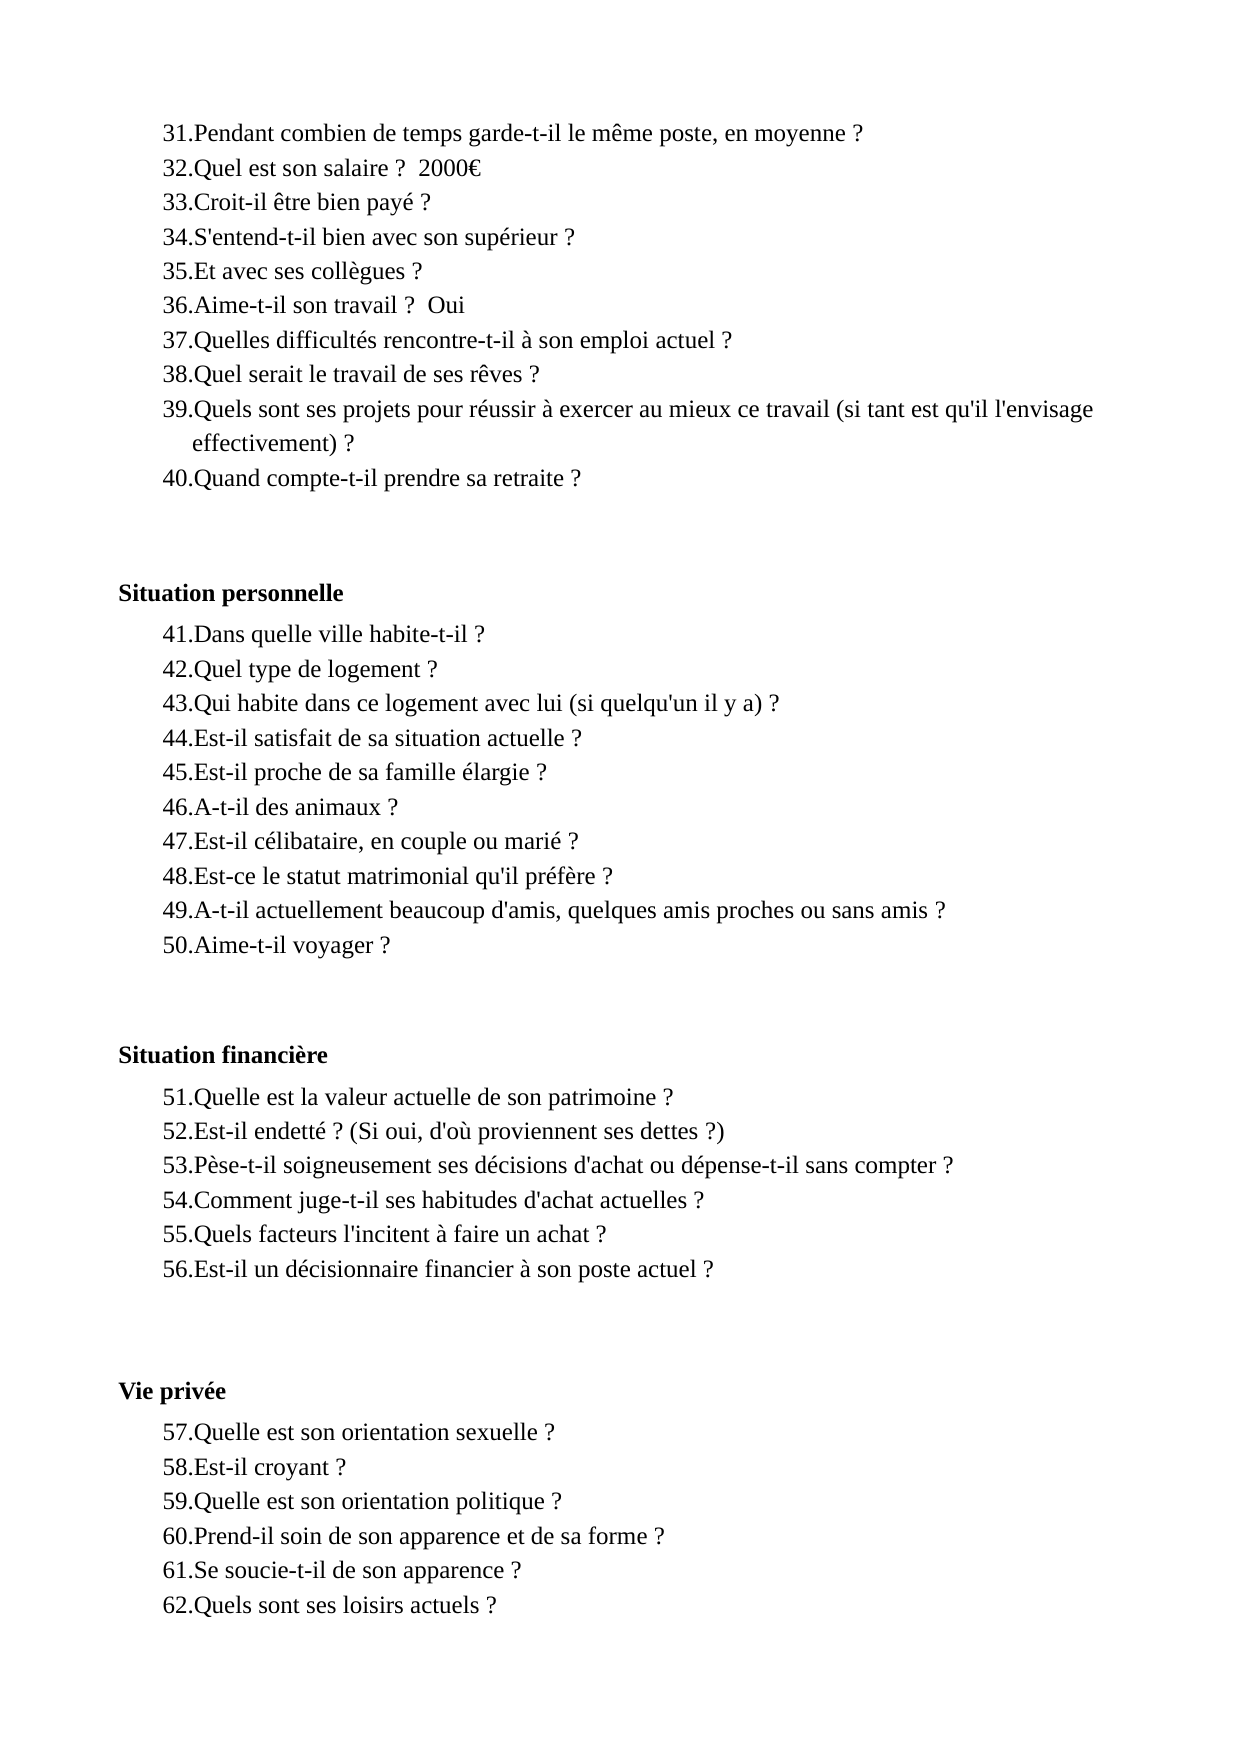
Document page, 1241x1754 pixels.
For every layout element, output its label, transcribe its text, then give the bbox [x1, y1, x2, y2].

list Quels facteurs l'incitent à faire un achat ? [162, 1219, 1122, 1248]
list Aime-t-il voyager ? [162, 930, 1122, 958]
list Quel est son salaire ? 2000€ [162, 153, 1122, 181]
list Et avec ses collègues ? [162, 256, 1122, 285]
list Dans quelle ville habite-t-il ? [162, 619, 1122, 648]
list Quelles difficultés rencontre-t-il à son emploi actuel ? [162, 325, 1122, 354]
list Quelle est la valeur actuelle de son patrimoine ? [162, 1082, 1122, 1110]
list Quels sont ses projets pour réussir à exercer au mieux ce travail (si tant est qu'il l'envisage effectivement) ? [162, 394, 1122, 457]
subtitle Situation financière [118, 1040, 1122, 1069]
subtitle Vie privée [118, 1376, 1122, 1405]
list Est-il proche de sa famille élargie ? [162, 757, 1122, 786]
list Est-il endetté ? (Si oui, d'où proviennent ses dettes ?) [162, 1116, 1122, 1145]
list Aime-t-il son travail ? Oui [162, 291, 1122, 319]
list Est-il un décisionnaire financier à son poste actuel ? [162, 1254, 1122, 1283]
list Pendant combien de temps garde-t-il le même poste, en moyenne ? [162, 118, 1122, 147]
list Quand compte-t-il prendre sa retraite ? [162, 463, 1122, 492]
list Est-il satisfait de sa situation actuelle ? [162, 723, 1122, 752]
list S'entend-t-il bien avec son supérieur ? [162, 222, 1122, 250]
list A-t-il des animaux ? [162, 792, 1122, 821]
list Quelle est son orientation politique ? [162, 1486, 1122, 1515]
list Quels sont ses loisirs actuels ? [162, 1590, 1122, 1619]
list Quel type de logement ? [162, 654, 1122, 683]
list Comment juge-t-il ses habitudes d'achat actuelles ? [162, 1185, 1122, 1214]
list Prend-il soin de son apparence et de sa forme ? [162, 1521, 1122, 1550]
list Qui habite dans ce logement avec lui (si quelqu'un il y a) ? [162, 688, 1122, 717]
subtitle Situation personnelle [118, 578, 1122, 607]
list Croit-il être bien payé ? [162, 187, 1122, 216]
list Se soucie-t-il de son apparence ? [162, 1555, 1122, 1584]
list Est-il croyant ? [162, 1452, 1122, 1481]
list Quel serait le travail de ses rêves ? [162, 359, 1122, 388]
list Est-il célibataire, en couple ou marié ? [162, 826, 1122, 855]
list Quelle est son orientation sexuelle ? [162, 1417, 1122, 1446]
list Pèse-t-il soigneusement ses décisions d'achat ou dépense-t-il sans compter ? [162, 1151, 1122, 1179]
list A-t-il actuellement beaucoup d'amis, quelques amis proches ou sans amis ? [162, 895, 1122, 924]
list Est-ce le statut matrimonial qu'il préfère ? [162, 861, 1122, 889]
